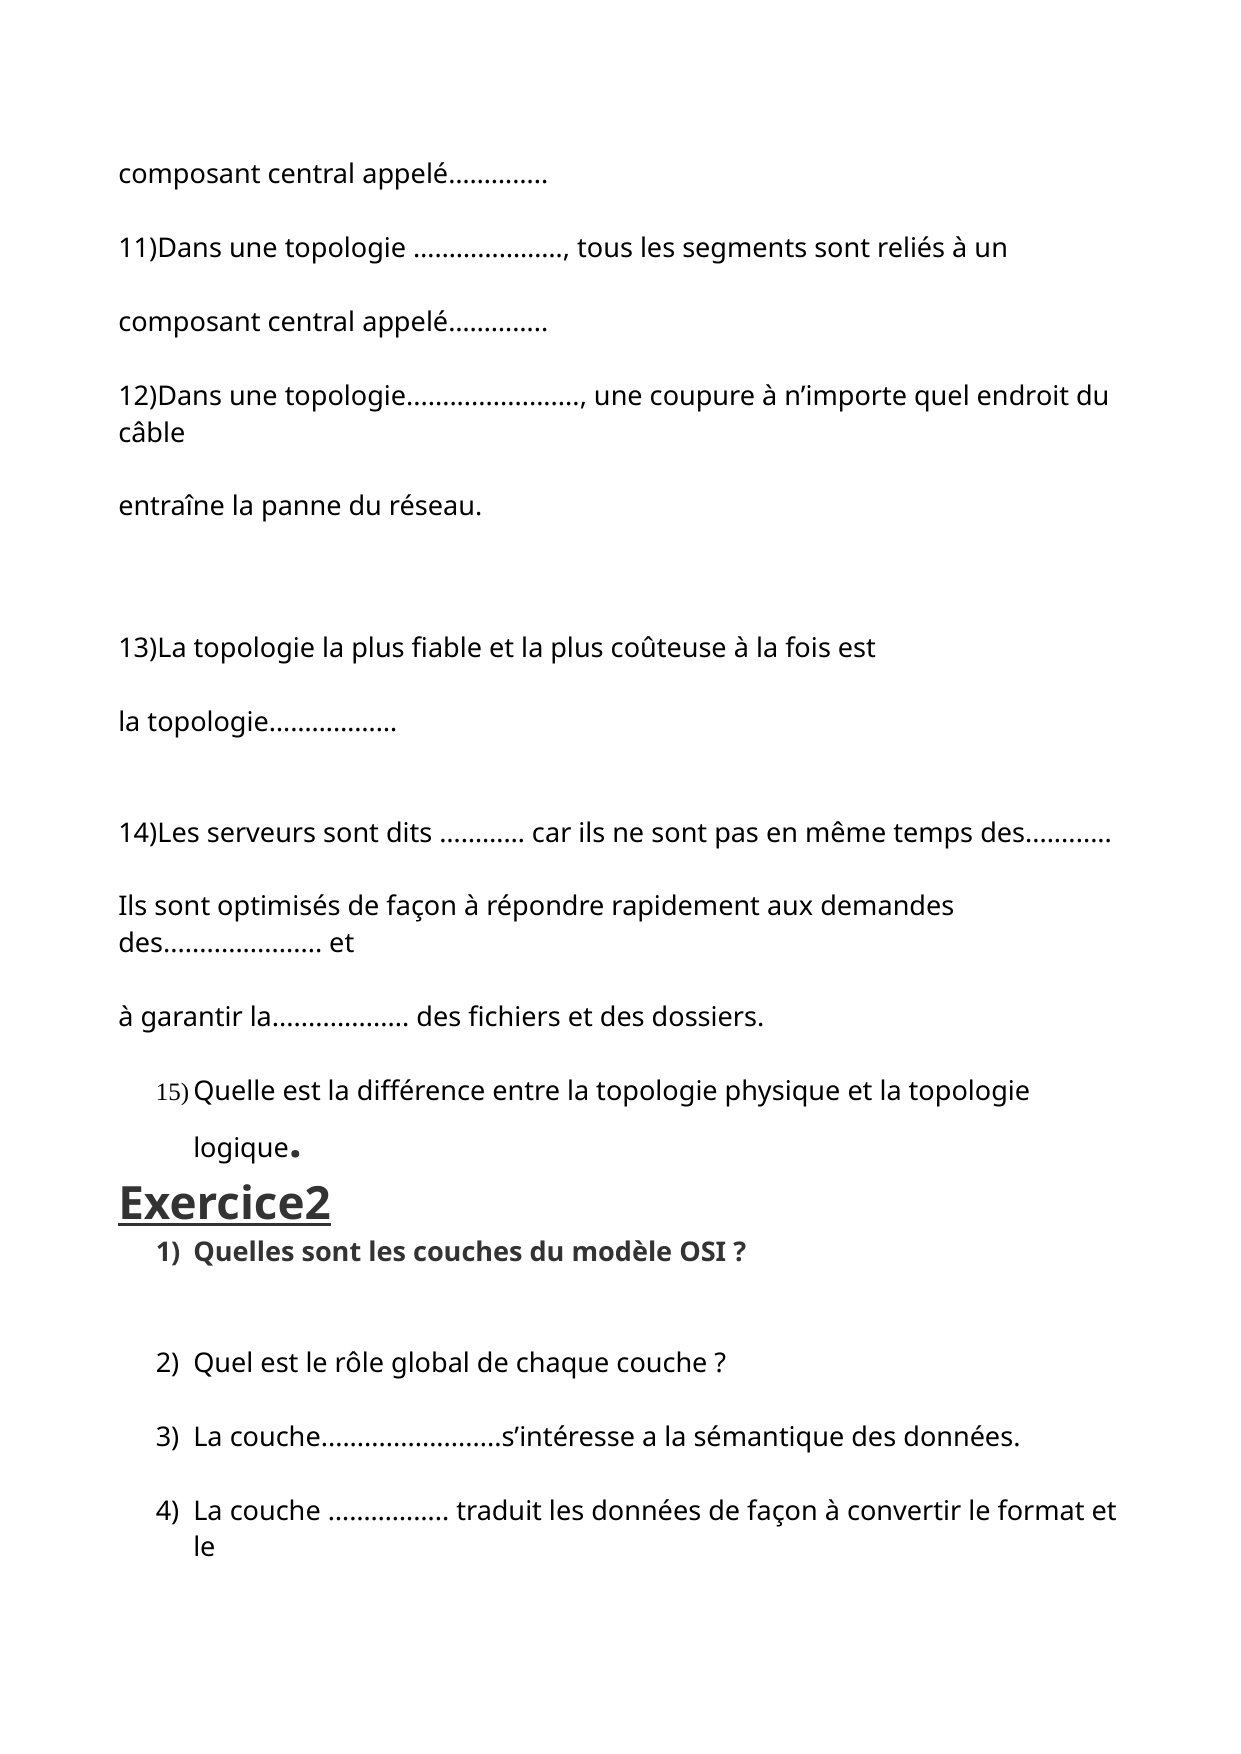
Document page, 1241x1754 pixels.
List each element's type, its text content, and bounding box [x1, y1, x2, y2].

list Quel est le rôle global de chaque couche ? [156, 1343, 1122, 1380]
list La couche.........................s’intéresse a la sémantique des données. [156, 1417, 1122, 1454]
text 13)La topologie la plus fiable et la plus coûteuse à la fois est [118, 629, 1122, 666]
text 14)Les serveurs sont dits ………… car ils ne sont pas en même temps des............ [118, 813, 1122, 850]
text à garantir la................... des fichiers et des dossiers. [118, 997, 1122, 1034]
text entraîne la panne du réseau. [118, 487, 1122, 524]
text 12)Dans une topologie........................, une coupure à n’importe quel endroit du câble [118, 376, 1122, 450]
text composant central appelé………….. [118, 155, 1122, 192]
list Quelles sont les couches du modèle OSI ? [156, 1233, 1122, 1270]
text la topologie……………… [118, 702, 1122, 739]
text 11)Dans une topologie …………………, tous les segments sont reliés à un [118, 229, 1122, 266]
text Ils sont optimisés de façon à répondre rapidement aux demandes des...................... et [118, 887, 1122, 961]
text Exercice2 [118, 1171, 1122, 1233]
text composant central appelé………….. [118, 302, 1122, 339]
list La couche …………….. traduit les données de façon à convertir le format et le [156, 1491, 1122, 1565]
list Quelle est la différence entre la topologie physique et la topologie logique. [156, 1071, 1122, 1171]
